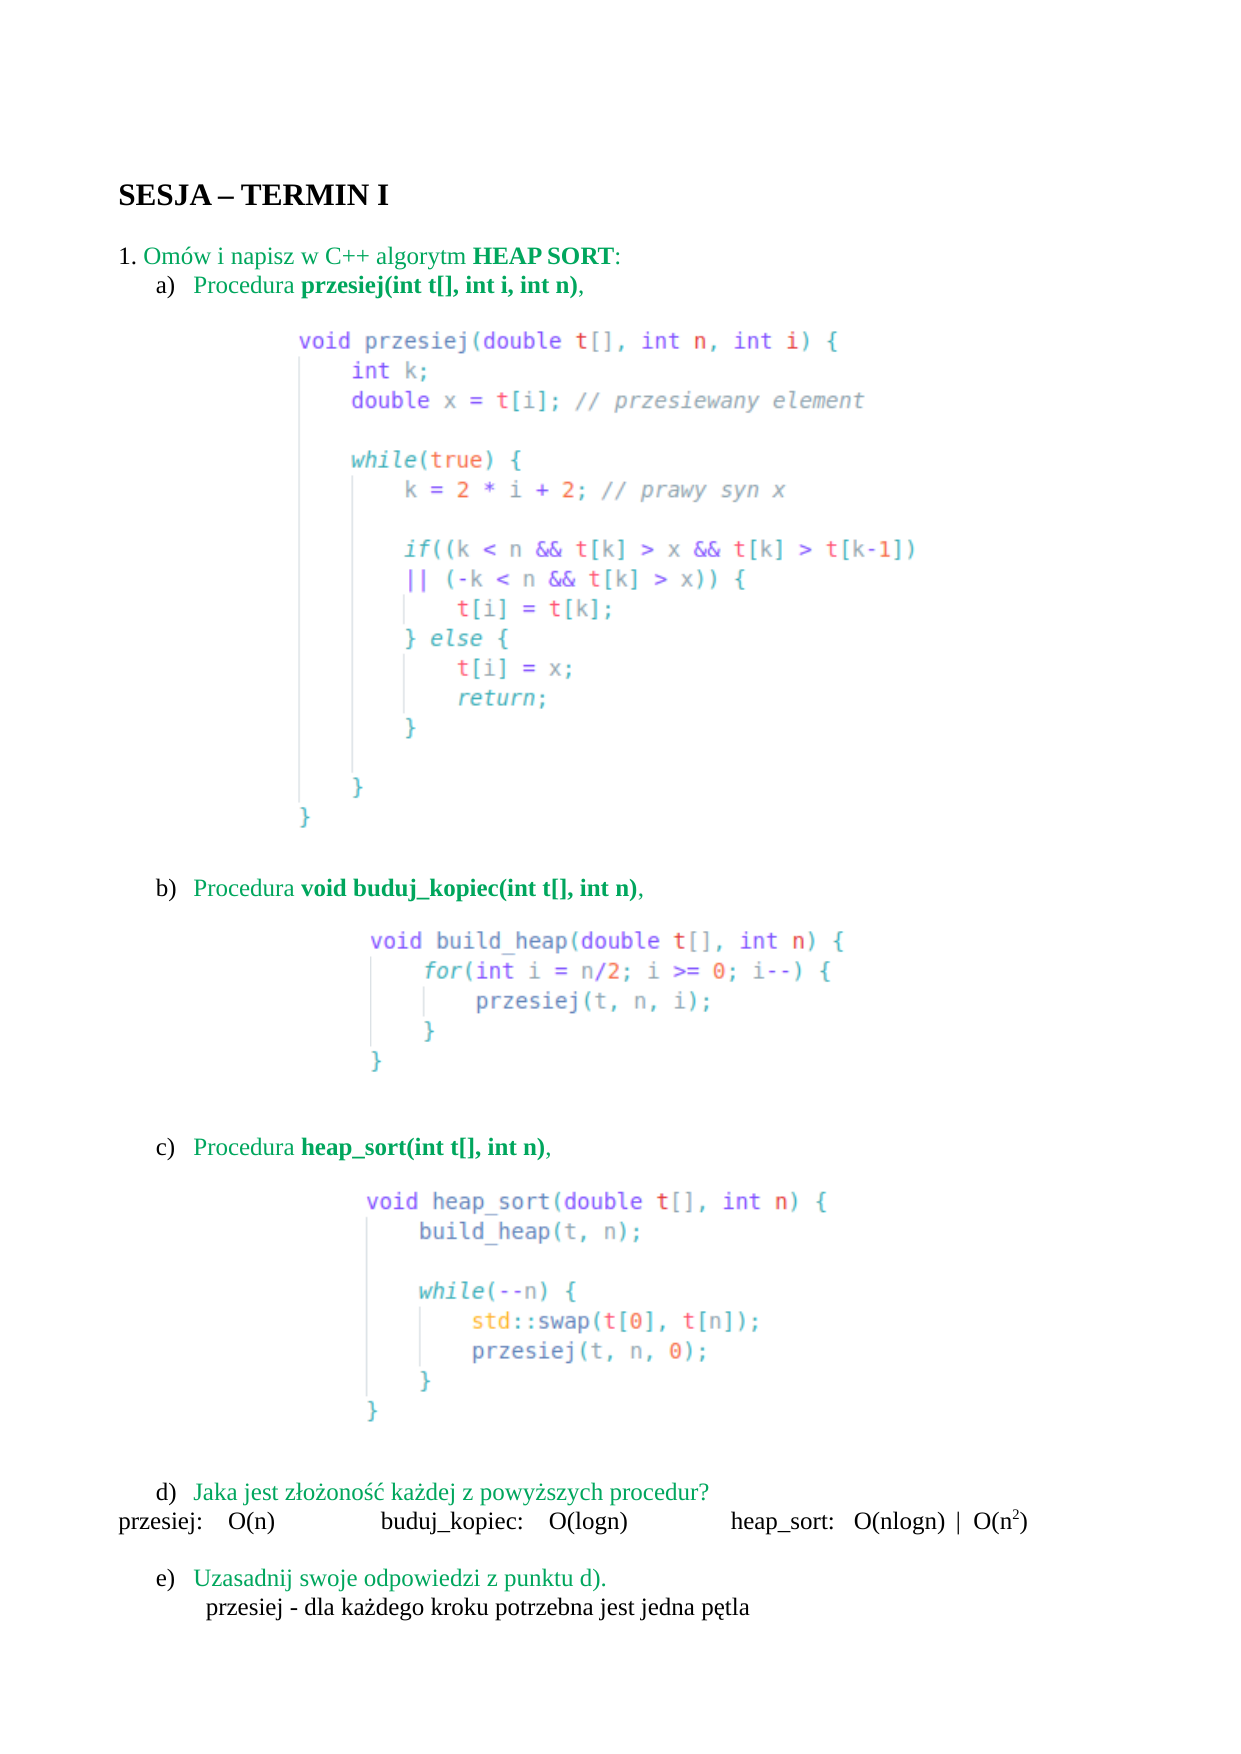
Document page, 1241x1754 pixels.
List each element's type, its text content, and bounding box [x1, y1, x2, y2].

picture [370, 931, 870, 1083]
text przesiej - dla każdego kroku potrzebna jest jedna pętla [118, 1592, 1122, 1621]
list Procedura heap_sort(int t[], int n), [156, 1132, 1122, 1161]
text przesiej: O(n) buduj_kopiec: O(logn) heap_sort: O(nlogn) | O(n2) [118, 1506, 1122, 1535]
list Uzasadnij swoje odpowiedzi z punktu d). [156, 1563, 1122, 1592]
text SESJA – TERMIN I [118, 176, 1122, 212]
text 1. Omów i napisz w C++ algorytm HEAP SORT: [118, 241, 1122, 270]
picture [297, 327, 943, 831]
list Procedura void buduj_kopiec(int t[], int n), [156, 873, 1122, 902]
picture [363, 1189, 878, 1428]
list Jaka jest złożoność każdej z powyższych procedur? [156, 1477, 1122, 1506]
list Procedura przesiej(int t[], int i, int n), [156, 270, 1122, 298]
